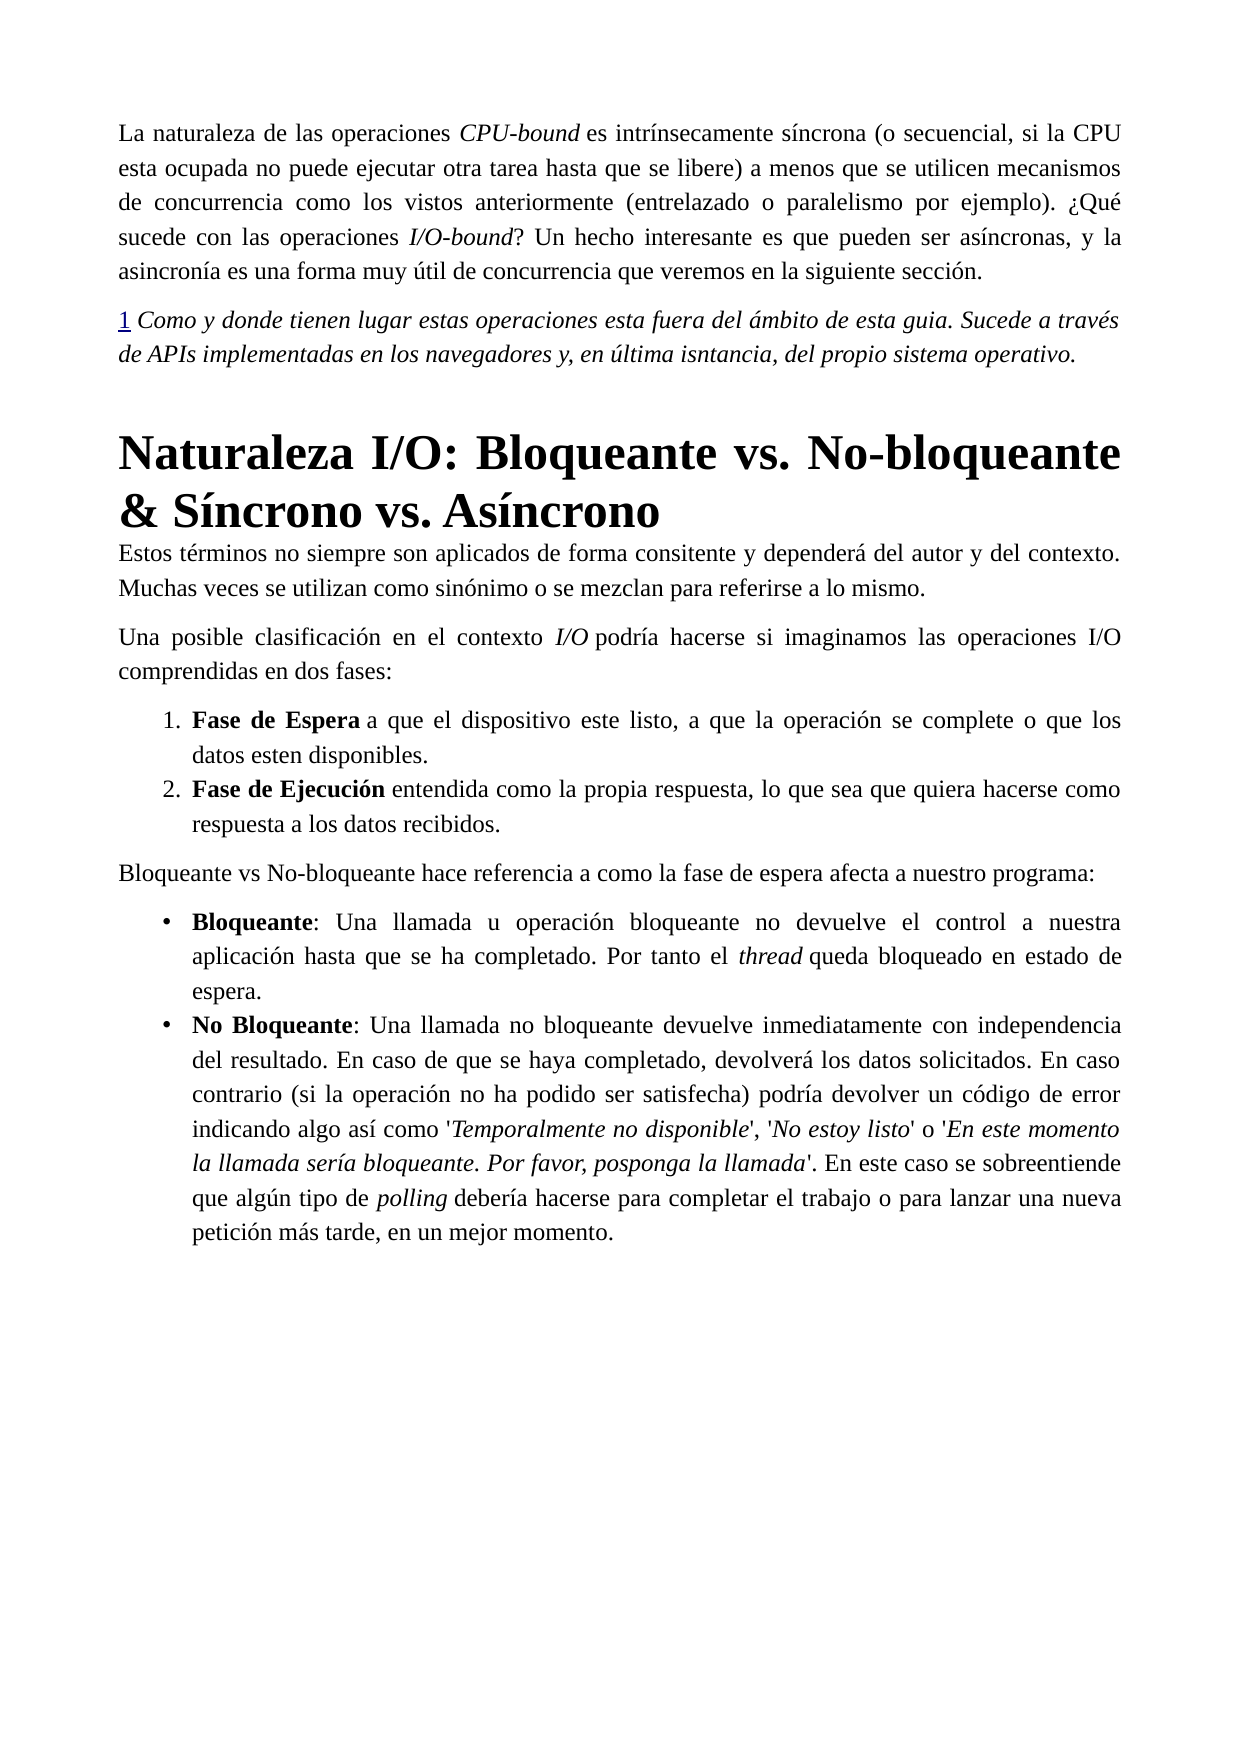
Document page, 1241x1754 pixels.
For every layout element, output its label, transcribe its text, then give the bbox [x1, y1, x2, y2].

list Fase de Espera a que el dispositivo este listo, a que la operación se complete o que los datos esten disponibles. [162, 705, 1122, 768]
text 1 Como y donde tienen lugar estas operaciones esta fuera del ámbito de esta guia. Sucede a través de APIs implementadas en los navegadores y, en última isntancia, del propio sistema operativo. [118, 305, 1122, 368]
text Bloqueante vs No-bloqueante hace referencia a como la fase de espera afecta a nuestro programa: [118, 858, 1122, 886]
text Estos términos no siempre son aplicados de forma consitente y dependerá del autor y del contexto. Muchas veces se utilizan como sinónimo o se mezclan para referirse a lo mismo. [118, 538, 1122, 601]
text Una posible clasificación en el contexto I/O podría hacerse si imaginamos las operaciones I/O comprendidas en dos fases: [118, 622, 1122, 685]
list Fase de Ejecución entendida como la propia respuesta, lo que sea que quiera hacerse como respuesta a los datos recibidos. [162, 774, 1122, 837]
text La naturaleza de las operaciones CPU-bound es intrínsecamente síncrona (o secuencial, si la CPU esta ocupada no puede ejecutar otra tarea hasta que se libere) a menos que se utilicen mecanismos de concurrencia como los vistos anteriormente (entrelazado o paralelismo por ejemplo). ¿Qué sucede con las operaciones I/O-bound? Un hecho interesante es que pueden ser asíncronas, y la asincronía es una forma muy útil de concurrencia que veremos en la siguiente sección. [118, 118, 1122, 285]
list No Bloqueante: Una llamada no bloqueante devuelve inmediatamente con independencia del resultado. En caso de que se haya completado, devolverá los datos solicitados. En caso contrario (si la operación no ha podido ser satisfecha) podría devolver un código de error indicando algo así como 'Temporalmente no disponible', 'No estoy listo' o 'En este momento la llamada sería bloqueante. Por favor, posponga la llamada'. En este caso se sobreentiende que algún tipo de polling debería hacerse para completar el trabajo o para lanzar una nueva petición más tarde, en un mejor momento. [162, 1010, 1122, 1246]
subtitle Naturaleza I/O: Bloqueante vs. No-bloqueante & Síncrono vs. Asíncrono [118, 423, 1122, 538]
list Bloqueante: Una llamada u operación bloqueante no devuelve el control a nuestra aplicación hasta que se ha completado. Por tanto el thread queda bloqueado en estado de espera. [162, 907, 1122, 1004]
